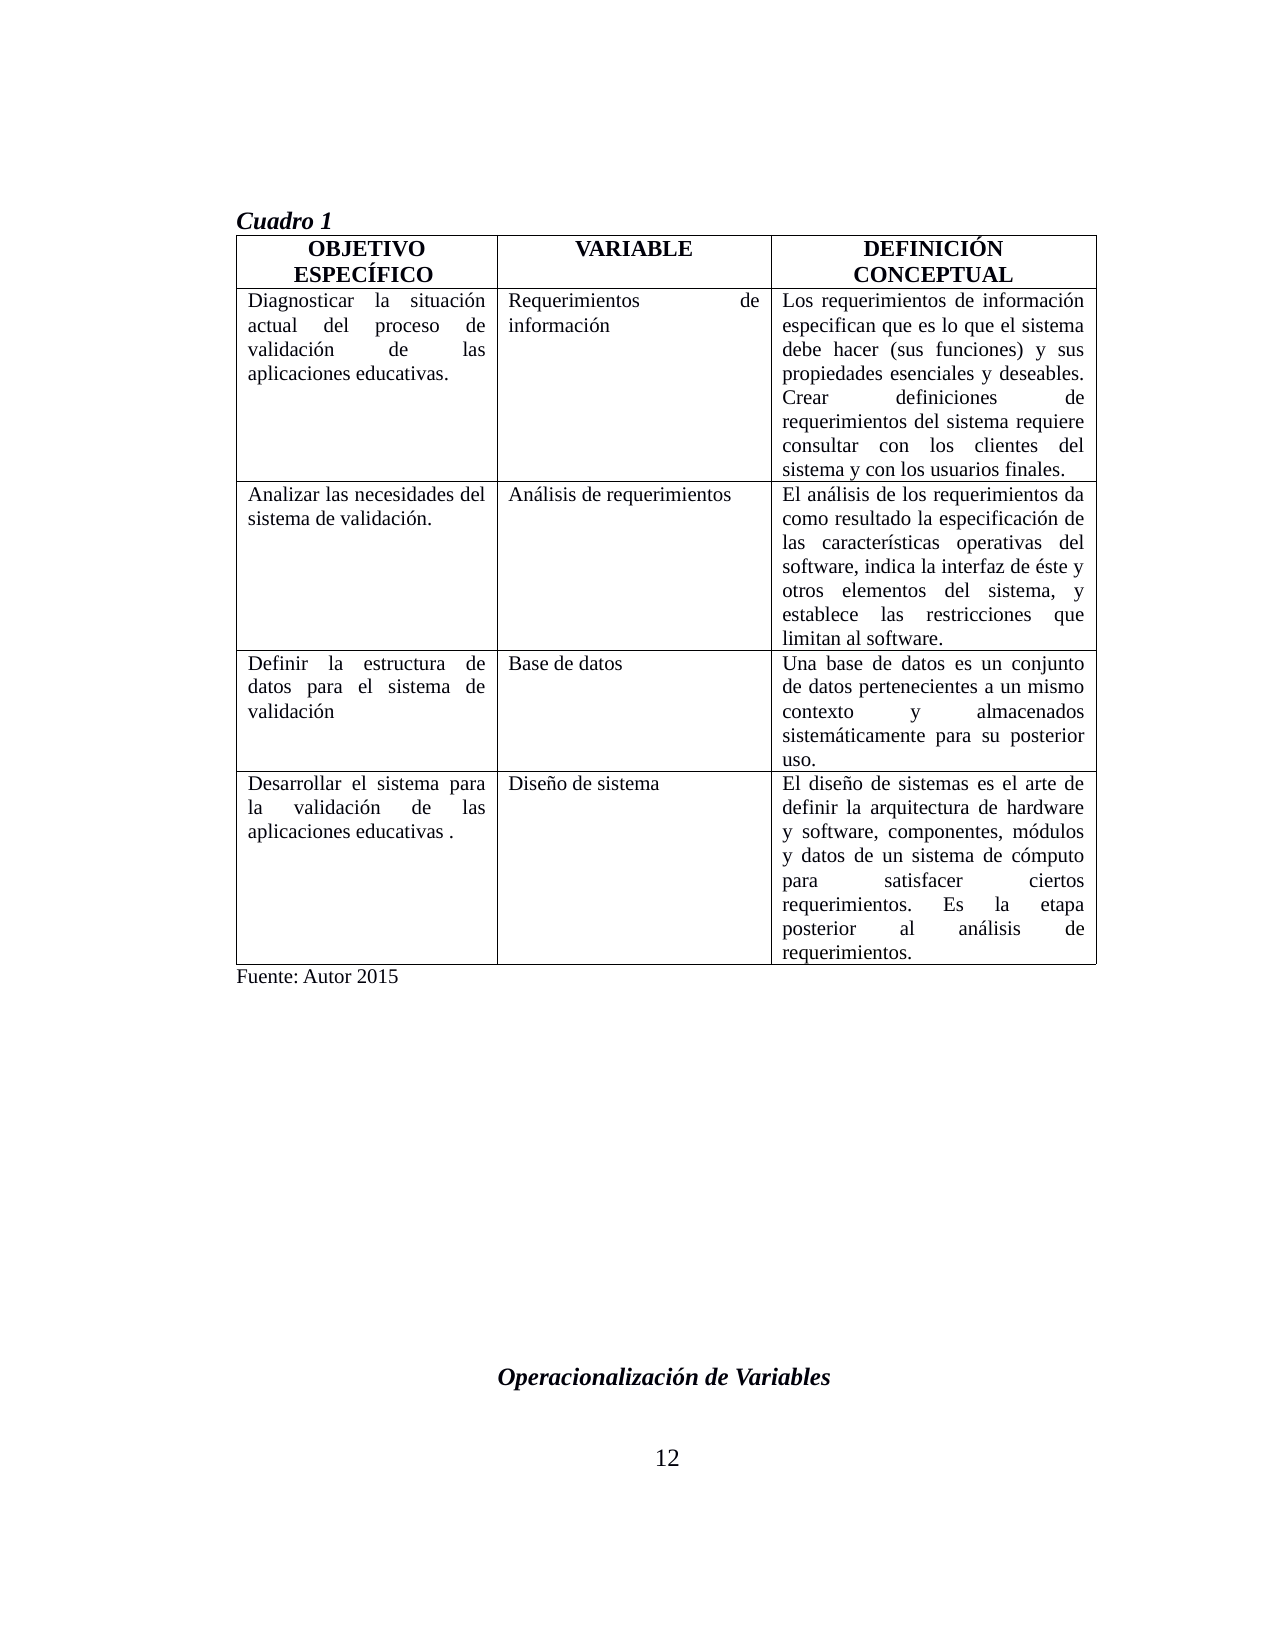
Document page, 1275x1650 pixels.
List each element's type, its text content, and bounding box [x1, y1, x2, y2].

table_header VARIABLE [498, 236, 771, 288]
list Operacionalización de Variables [236, 1362, 1098, 1391]
table_cell Desarrollar el sistema para la validación de las aplicaciones educativas . [237, 772, 497, 964]
table_cell Análisis de requerimientos [498, 482, 771, 650]
table_cell Base de datos [498, 651, 771, 771]
table_cell Diseño de sistema [498, 772, 771, 964]
table_cell Requerimientos de información [498, 289, 771, 481]
table_cell Diagnosticar la situación actual del proceso de validación de las aplicaciones educativas. [237, 289, 497, 481]
table_cell Una base de datos es un conjunto de datos pertenecientes a un mismo contexto y almacenados sistemáticamente para su posterior uso. [772, 651, 1096, 771]
text Fuente: Autor 2015 [236, 964, 1098, 988]
table_header DEFINICIÓN CONCEPTUAL [772, 236, 1096, 288]
table_cell Analizar las necesidades del sistema de validación. [237, 482, 497, 650]
table_cell Los requerimientos de información especifican que es lo que el sistema debe hacer (sus funciones) y sus propiedades esenciales y deseables. Crear definiciones de requerimientos del sistema requiere consultar con los clientes del sistema y con los usuarios finales. [772, 289, 1096, 481]
table_cell El diseño de sistemas es el arte de definir la arquitectura de hardware y software, componentes, módulos y datos de un sistema de cómputo para satisfacer ciertos requerimientos. Es la etapa posterior al análisis de requerimientos. [772, 772, 1096, 964]
table_header OBJETIVO ESPECÍFICO [237, 236, 497, 288]
text Cuadro 1 [236, 206, 1098, 235]
table_cell El análisis de los requerimientos da como resultado la especificación de las características operativas del software, indica la interfaz de éste y otros elementos del sistema, y establece las restricciones que limitan al software. [772, 482, 1096, 650]
table_cell Definir la estructura de datos para el sistema de validación [237, 651, 497, 771]
